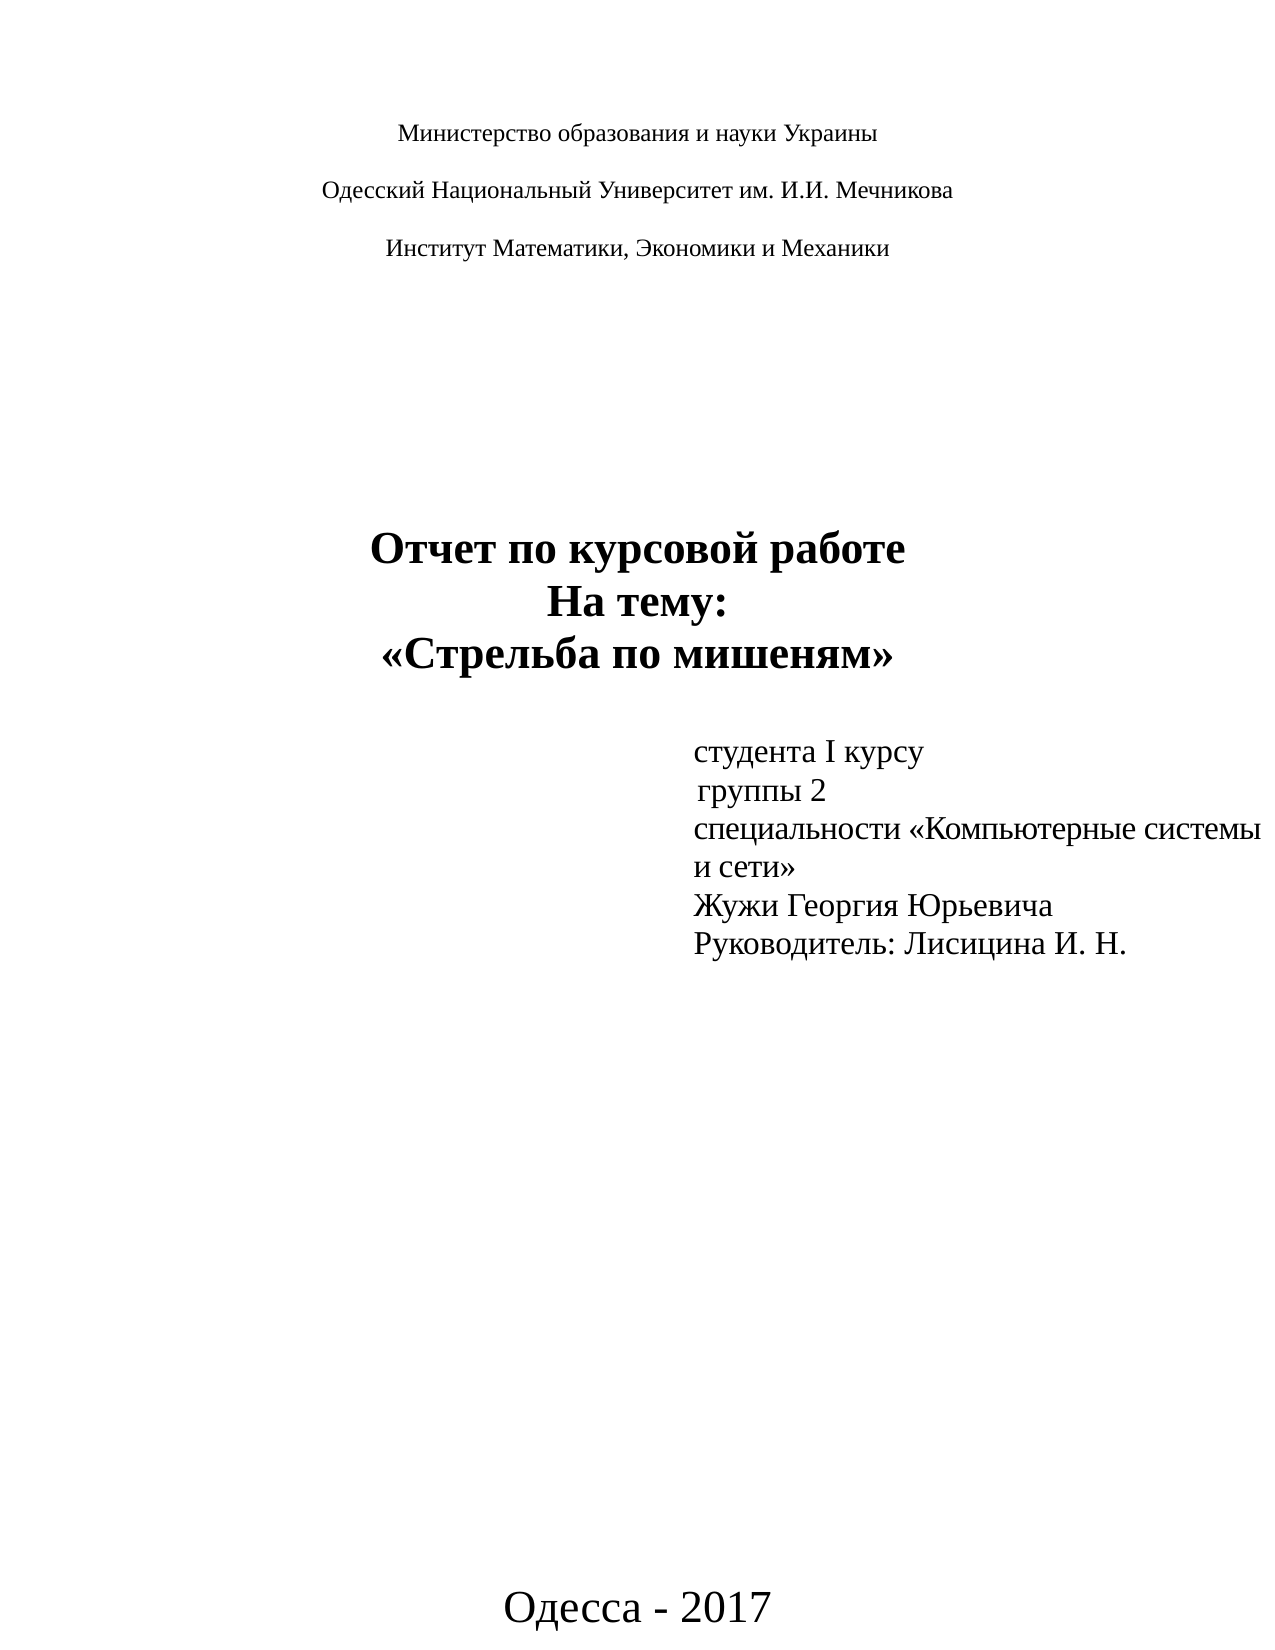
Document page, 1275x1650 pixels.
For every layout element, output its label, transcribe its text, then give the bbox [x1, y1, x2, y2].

text Министерство образования и науки Украины [118, 118, 1157, 147]
text На тему: [118, 573, 1157, 626]
text Одесса - 2017 [118, 1579, 1157, 1632]
text Институт Математики, Экономики и Механики [118, 233, 1157, 262]
table_header [118, 731, 682, 1000]
table_header студента I курсу группы 2 специальности «Компьютерные системы и сети» Жужи Георгия Юрьевича Руководитель: Лисицина И. Н. [682, 731, 1275, 1000]
text «Стрельба по мишеням» [118, 626, 1157, 679]
text Отчет по курсовой работе [118, 521, 1157, 573]
text Одесский Национальный Университет им. И.И. Мечникова [118, 176, 1157, 204]
